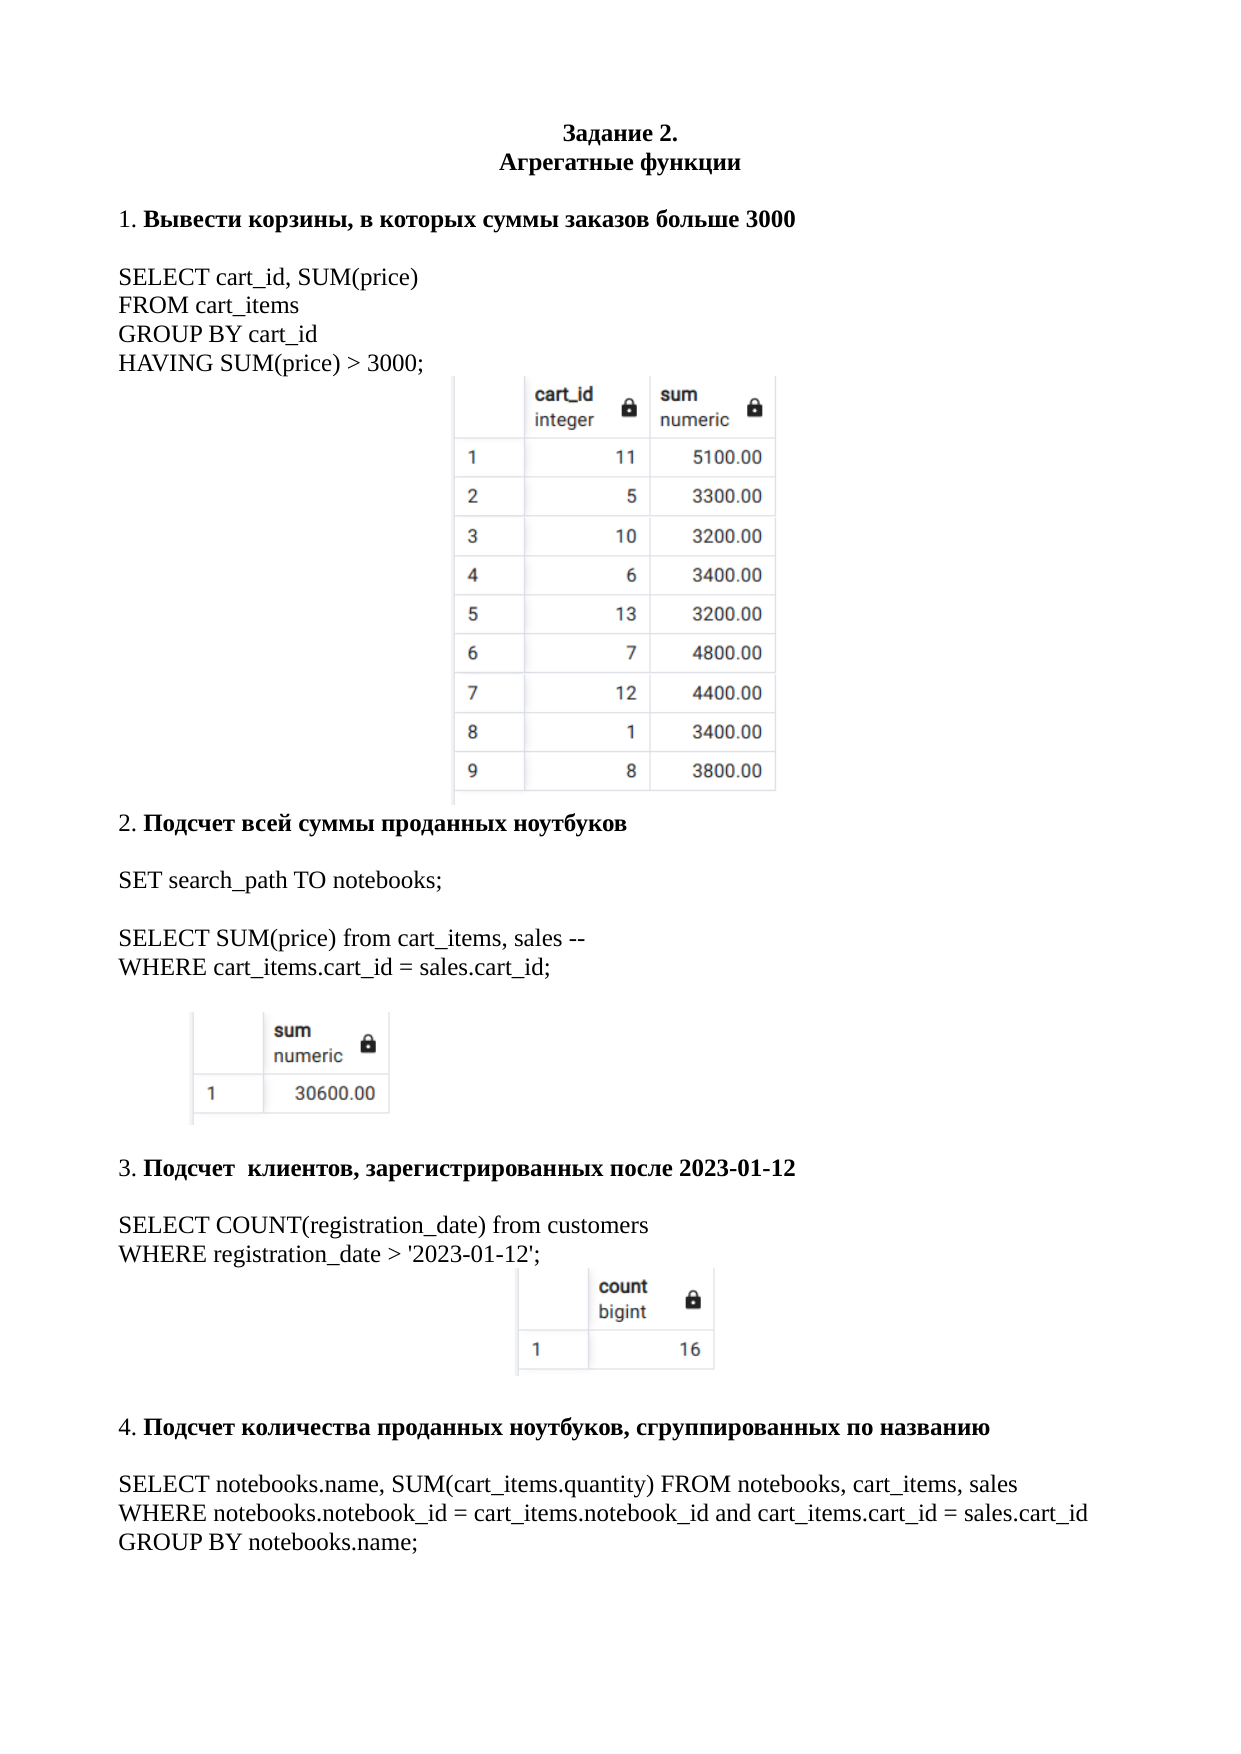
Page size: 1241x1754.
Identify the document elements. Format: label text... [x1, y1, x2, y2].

text 4. Подсчет количества проданных ноутбуков, сгруппированных по названию [118, 1412, 1122, 1441]
text SELECT SUM(price) from cart_items, sales -- [118, 923, 1122, 952]
text WHERE cart_items.cart_id = sales.cart_id; [118, 952, 1122, 981]
text SELECT notebooks.name, SUM(cart_items.quantity) FROM notebooks, cart_items, sales [118, 1469, 1122, 1498]
text SELECT cart_id, SUM(price) [118, 262, 1122, 291]
text 3. Подсчет клиентов, зарегистрированных после 2023-01-12 [118, 1153, 1122, 1182]
picture [189, 1012, 396, 1125]
text SET search_path TO notebooks; [118, 866, 1122, 894]
text 1. Вывести корзины, в которых суммы заказов больше 3000 [118, 204, 1122, 233]
text FROM cart_items [118, 291, 1122, 319]
text HAVING SUM(price) > 3000; [118, 348, 1122, 377]
text WHERE notebooks.notebook_id = cart_items.notebook_id and cart_items.cart_id = sales.cart_id [118, 1498, 1122, 1527]
text SELECT COUNT(registration_date) from customers [118, 1211, 1122, 1239]
text Задание 2. Агрегатные функции [118, 118, 1122, 176]
text WHERE registration_date > '2023-01-12'; [118, 1239, 1122, 1268]
text 2. Подсчет всей суммы проданных ноутбуков [118, 808, 1122, 837]
picture [450, 376, 790, 805]
picture [514, 1268, 726, 1376]
text GROUP BY notebooks.name; [118, 1527, 1122, 1556]
text GROUP BY cart_id [118, 319, 1122, 348]
